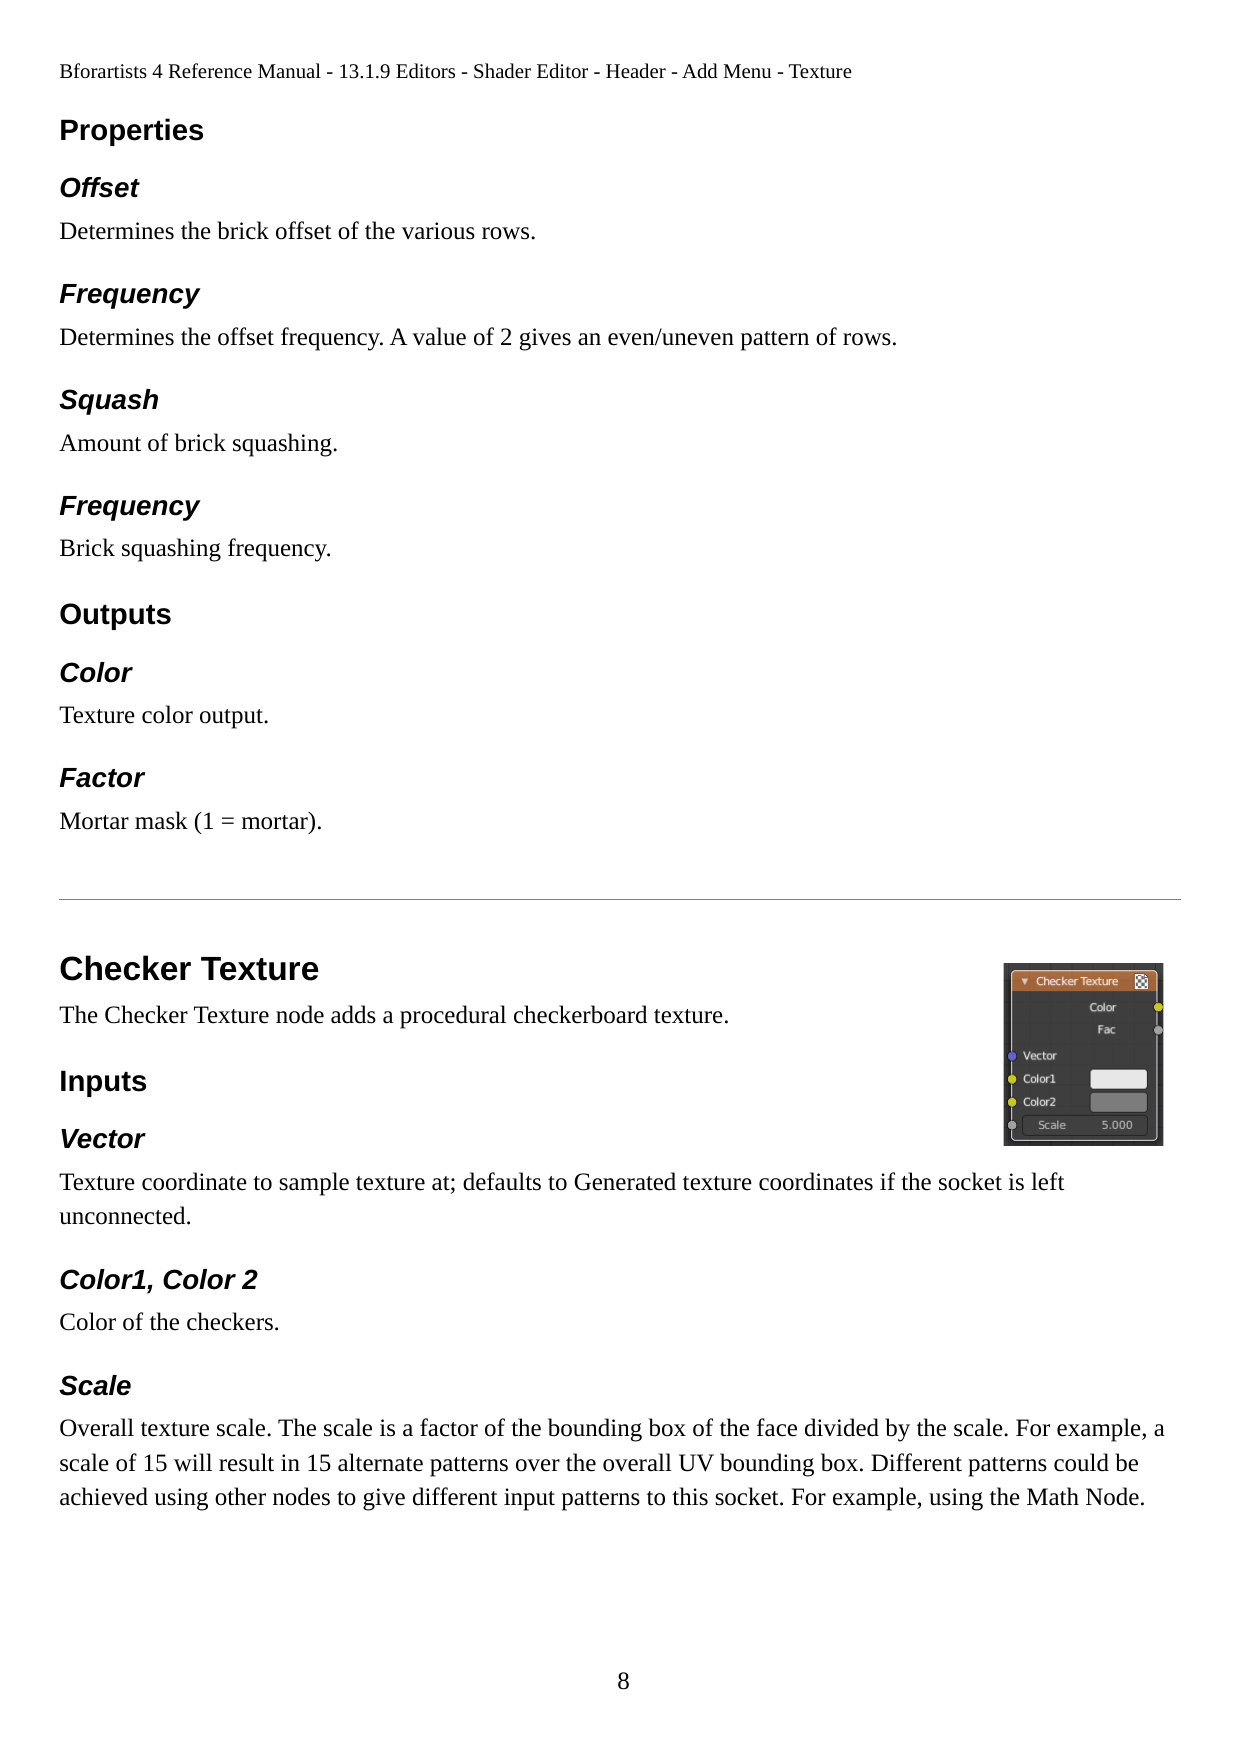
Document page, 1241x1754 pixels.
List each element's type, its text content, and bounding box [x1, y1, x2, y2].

text Mortar mask (1 = mortar). [59, 806, 1181, 835]
subtitle Factor [59, 762, 1181, 794]
subtitle Frequency [59, 489, 1181, 521]
subtitle Frequency [59, 277, 1181, 309]
subtitle Squash [59, 383, 1181, 415]
subtitle Checker Texture [59, 949, 1181, 988]
text Texture color output. [59, 700, 1181, 729]
subtitle Color [59, 656, 1181, 688]
subtitle Offset [59, 171, 1181, 203]
subtitle Outputs [59, 597, 1181, 631]
text Brick squashing frequency. [59, 533, 1181, 562]
subtitle Color1, Color 2 [59, 1263, 1181, 1295]
subtitle Inputs [59, 1064, 1003, 1098]
text Determines the offset frequency. A value of 2 gives an even/uneven pattern of rows. [59, 322, 1181, 350]
text The Checker Texture node adds a procedural checkerboard texture. [59, 1000, 1003, 1029]
subtitle Properties [59, 113, 1181, 146]
subtitle [1164, 1064, 1181, 1098]
text Overall texture scale. The scale is a factor of the bounding box of the face divided by the scale. For example, a scale of 15 will result in 15 alternate patterns over the overall UV bounding box. Different patterns could be achieved using other nodes to give different input patterns to this socket. For example, using the Math Node. [59, 1413, 1181, 1511]
text Texture coordinate to sample texture at; defaults to Generated texture coordinates if the socket is left unconnected. [59, 1167, 1181, 1230]
subtitle Vector [59, 1123, 1181, 1154]
subtitle Scale [59, 1369, 1181, 1401]
text Color of the checkers. [59, 1307, 1181, 1336]
text Amount of brick squashing. [59, 428, 1181, 456]
text Determines the brick offset of the various rows. [59, 216, 1181, 244]
picture [1003, 963, 1164, 1146]
